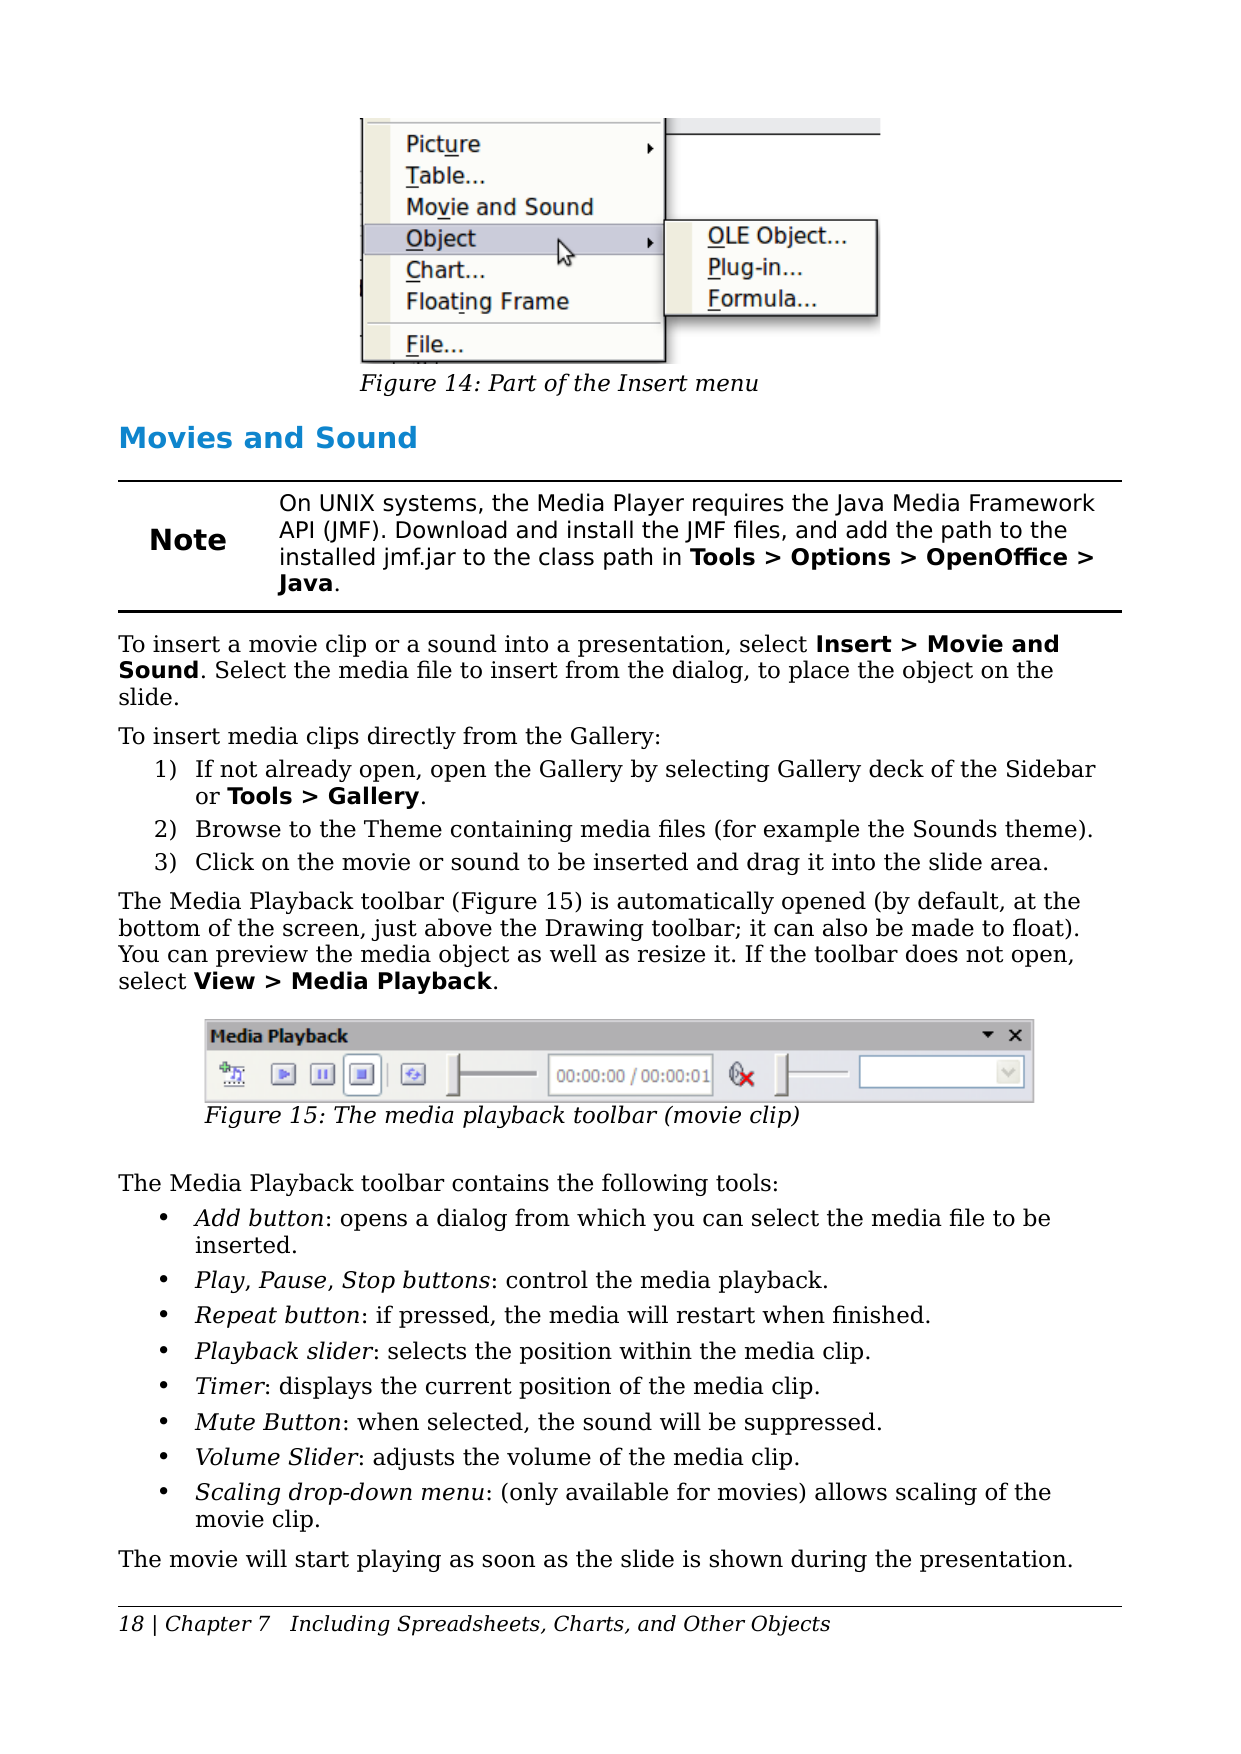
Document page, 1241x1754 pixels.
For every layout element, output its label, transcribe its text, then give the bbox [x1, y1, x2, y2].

list Click on the movie or sound to be inserted and drag it into the slide area. [177, 849, 1122, 876]
list Volume Slider: adjusts the volume of the media clip. [156, 1442, 1122, 1471]
text To insert a movie clip or a sound into a presentation, select Insert > Movie and Sound. Select the media file to insert from the dialog, to place the object on the slide. [118, 631, 1122, 711]
list Play, Pause, Stop buttons: control the media playback. [156, 1265, 1122, 1294]
list Scaling drop-down menu: (only available for movies) allows scaling of the movie clip. [156, 1477, 1122, 1533]
list Browse to the Theme containing media files (for example the Sounds theme). [177, 816, 1122, 843]
table_header Note [118, 482, 257, 610]
list Repeat button: if pressed, the media will restart when finished. [156, 1300, 1122, 1329]
list Timer: displays the current position of the media clip. [156, 1371, 1122, 1400]
text The movie will start playing as soon as the slide is shown during the presentation. [118, 1546, 1122, 1572]
list The Media Playback toolbar contains the following tools: [118, 1170, 1122, 1196]
picture [204, 1019, 1036, 1103]
picture [359, 118, 881, 364]
text Figure 14: Part of the Insert menu [360, 370, 881, 397]
text The Media Playback toolbar (Figure 15) is automatically opened (by default, at the bottom of the screen, just above the Drawing toolbar; it can also be made to float). You can preview the media object as well as resize it. If the toolbar does not open, select View > Media Playback. [118, 888, 1122, 995]
text Figure 15: The media playback toolbar (movie clip) [204, 1103, 1036, 1129]
list Playback slider: selects the position within the media clip. [156, 1336, 1122, 1365]
list Mute Button: when selected, the sound will be suppressed. [156, 1407, 1122, 1436]
table_header On UNIX systems, the Media Player requires the Java Media Framework API (JMF). Download and install the JMF files, and add the path to the installed jmf.jar to the class path in Tools > Options > OpenOffice > Java. [258, 482, 1122, 610]
list If not already open, open the Gallery by selecting Gallery deck of the Sidebar or Tools > Gallery. [177, 756, 1122, 810]
list Add button: opens a dialog from which you can select the media file to be inserted. [156, 1203, 1122, 1259]
subtitle Movies and Sound [118, 421, 1122, 455]
list To insert media clips directly from the Gallery: [118, 723, 1122, 750]
